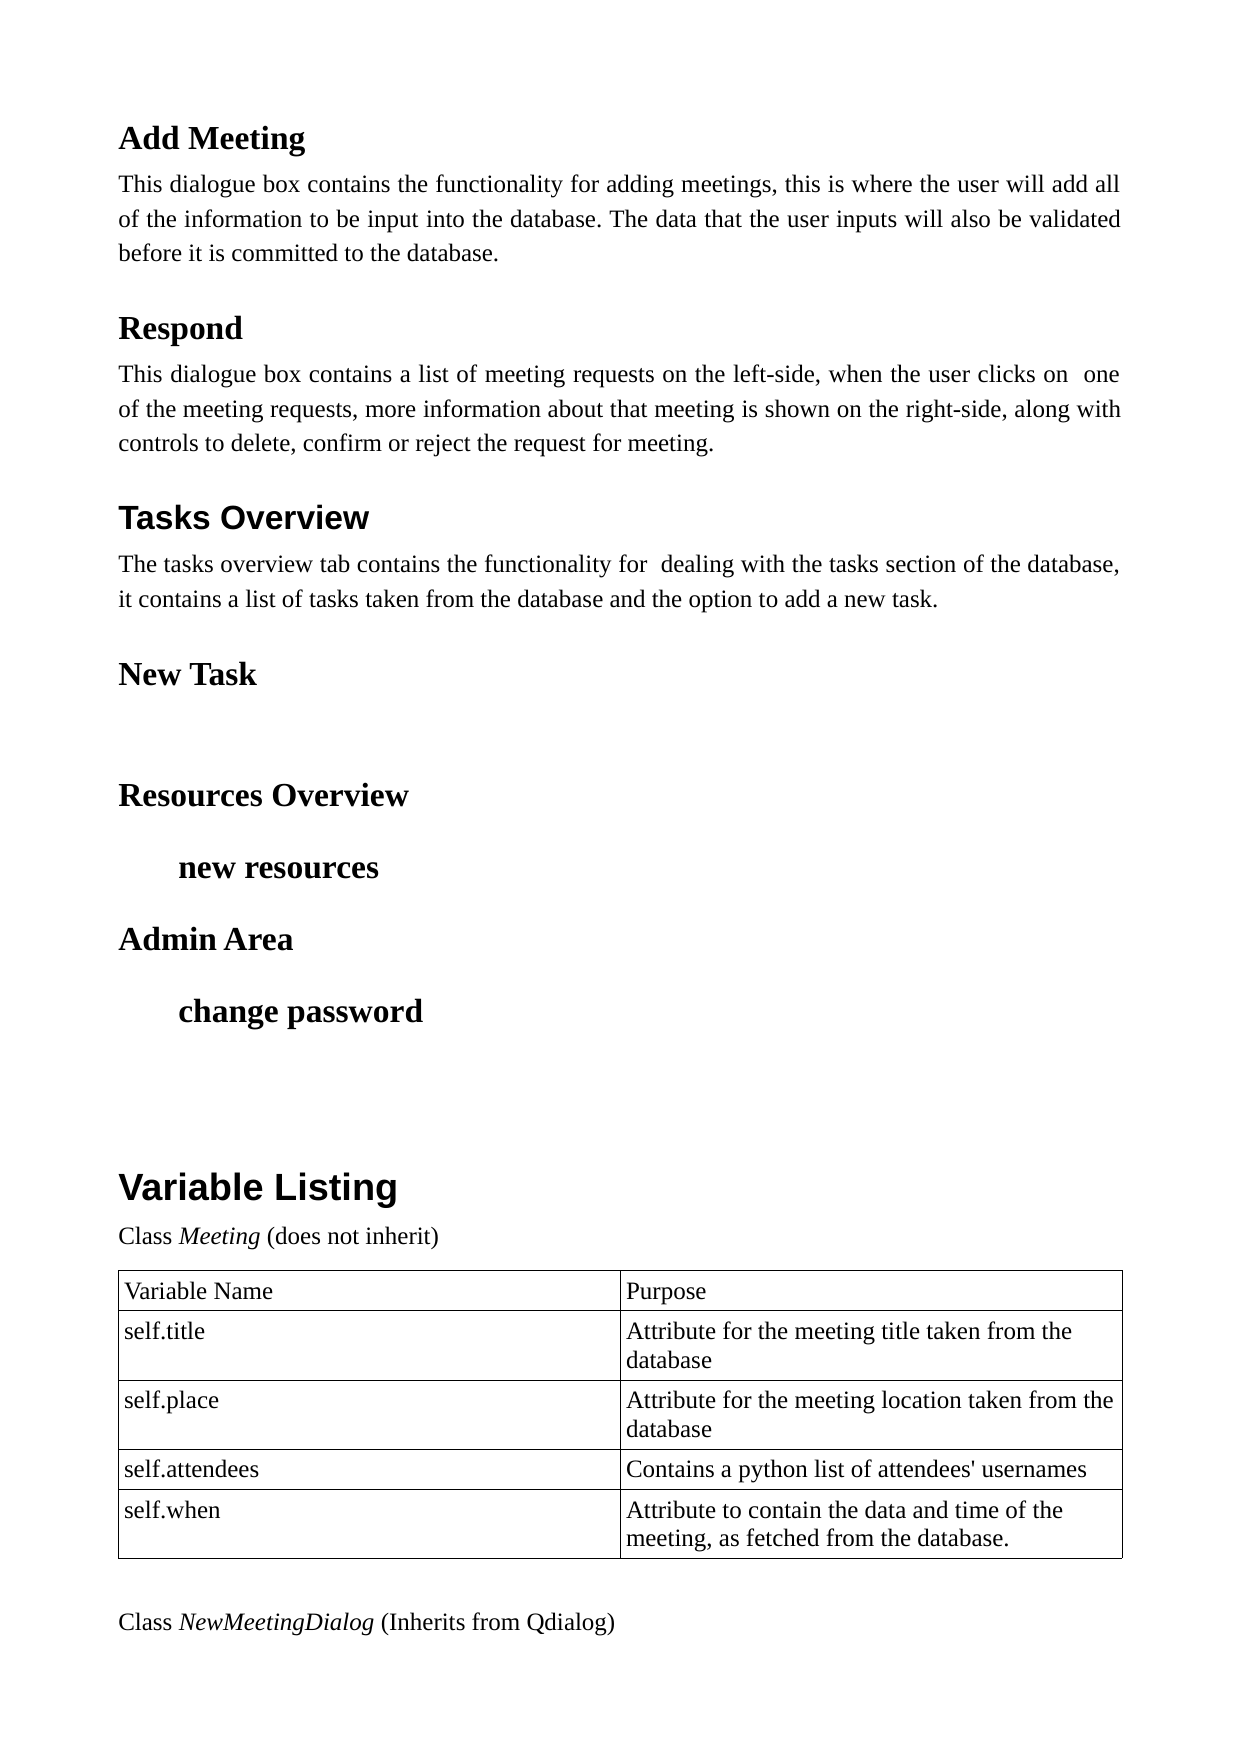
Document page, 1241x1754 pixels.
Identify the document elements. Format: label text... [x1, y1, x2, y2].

table_cell Attribute to contain the data and time of the meeting, as fetched from the database. [621, 1490, 1122, 1558]
table_header Purpose [621, 1271, 1122, 1310]
table_cell self.attendees [119, 1450, 620, 1489]
subtitle Admin Area [118, 919, 1122, 957]
text Class NewMeetingDialog (Inherits from Qdialog) [118, 1607, 1122, 1636]
table_cell Attribute for the meeting location taken from the database [621, 1381, 1122, 1448]
text The tasks overview tab contains the functionality for dealing with the tasks section of the database, it contains a list of tasks taken from the database and the option to add a new task. [118, 549, 1122, 612]
subtitle change password [118, 991, 1122, 1029]
subtitle Respond [118, 308, 1122, 347]
subtitle Tasks Overview [118, 498, 1122, 537]
subtitle Resources Overview [118, 775, 1122, 813]
table_cell self.place [119, 1381, 620, 1448]
table_cell self.title [119, 1311, 620, 1379]
table_header Variable Name [119, 1271, 620, 1310]
subtitle Variable Listing [118, 1165, 1122, 1208]
subtitle New Task [118, 654, 1122, 692]
table_cell Contains a python list of attendees' usernames [621, 1450, 1122, 1489]
text This dialogue box contains a list of meeting requests on the left-side, when the user clicks on one of the meeting requests, more information about that meeting is shown on the right-side, along with controls to delete, confirm or reject the request for meeting. [118, 359, 1122, 457]
subtitle new resources [118, 847, 1122, 885]
text This dialogue box contains the functionality for adding meetings, this is where the user will add all of the information to be input into the database. The data that the user inputs will also be validated before it is committed to the database. [118, 169, 1122, 267]
table_cell self.when [119, 1490, 620, 1558]
subtitle Add Meeting [118, 118, 1122, 157]
table_cell Attribute for the meeting title taken from the database [621, 1311, 1122, 1379]
text Class Meeting (does not inherit) [118, 1221, 1122, 1250]
